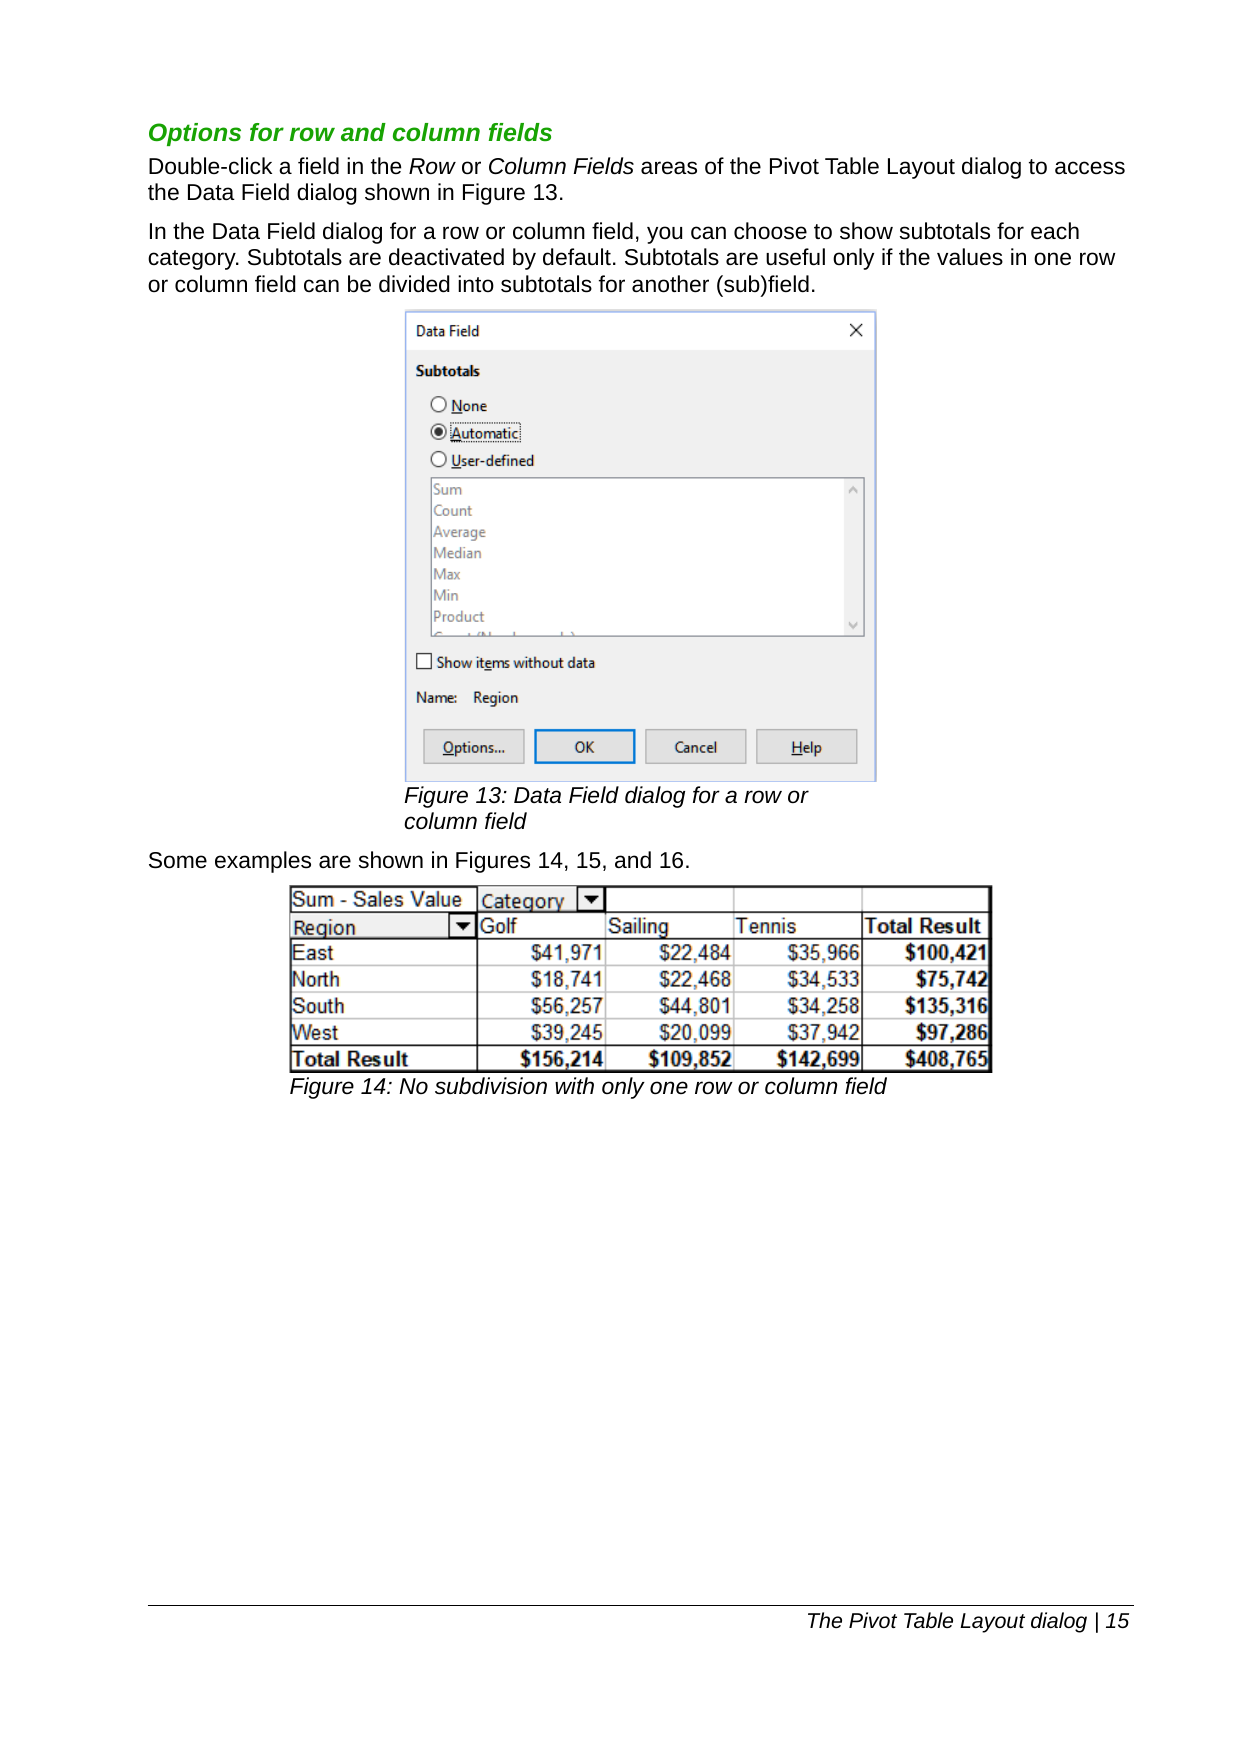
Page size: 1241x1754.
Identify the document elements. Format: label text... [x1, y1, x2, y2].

subtitle Options for row and column fields [148, 118, 1134, 147]
picture [289, 885, 993, 1073]
text Figure 14: No subdivision with only one row or column field [289, 1073, 992, 1099]
text In the Data Field dialog for a row or column field, you can choose to show subtotals for each category. Subtotals are deactivated by default. Subtotals are useful only if the values in one row or column field can be divided into subtotals for another (sub)field. [148, 218, 1134, 297]
picture [404, 309, 877, 782]
text Figure 13: Data Field dialog for a row or column field [404, 309, 878, 835]
text Some examples are shown in Figures 14, 15, and 16. [148, 847, 1134, 873]
text Double-click a field in the Row or Column Fields areas of the Pivot Table Layout dialog to access the Data Field dialog shown in Figure 13. [148, 153, 1134, 206]
